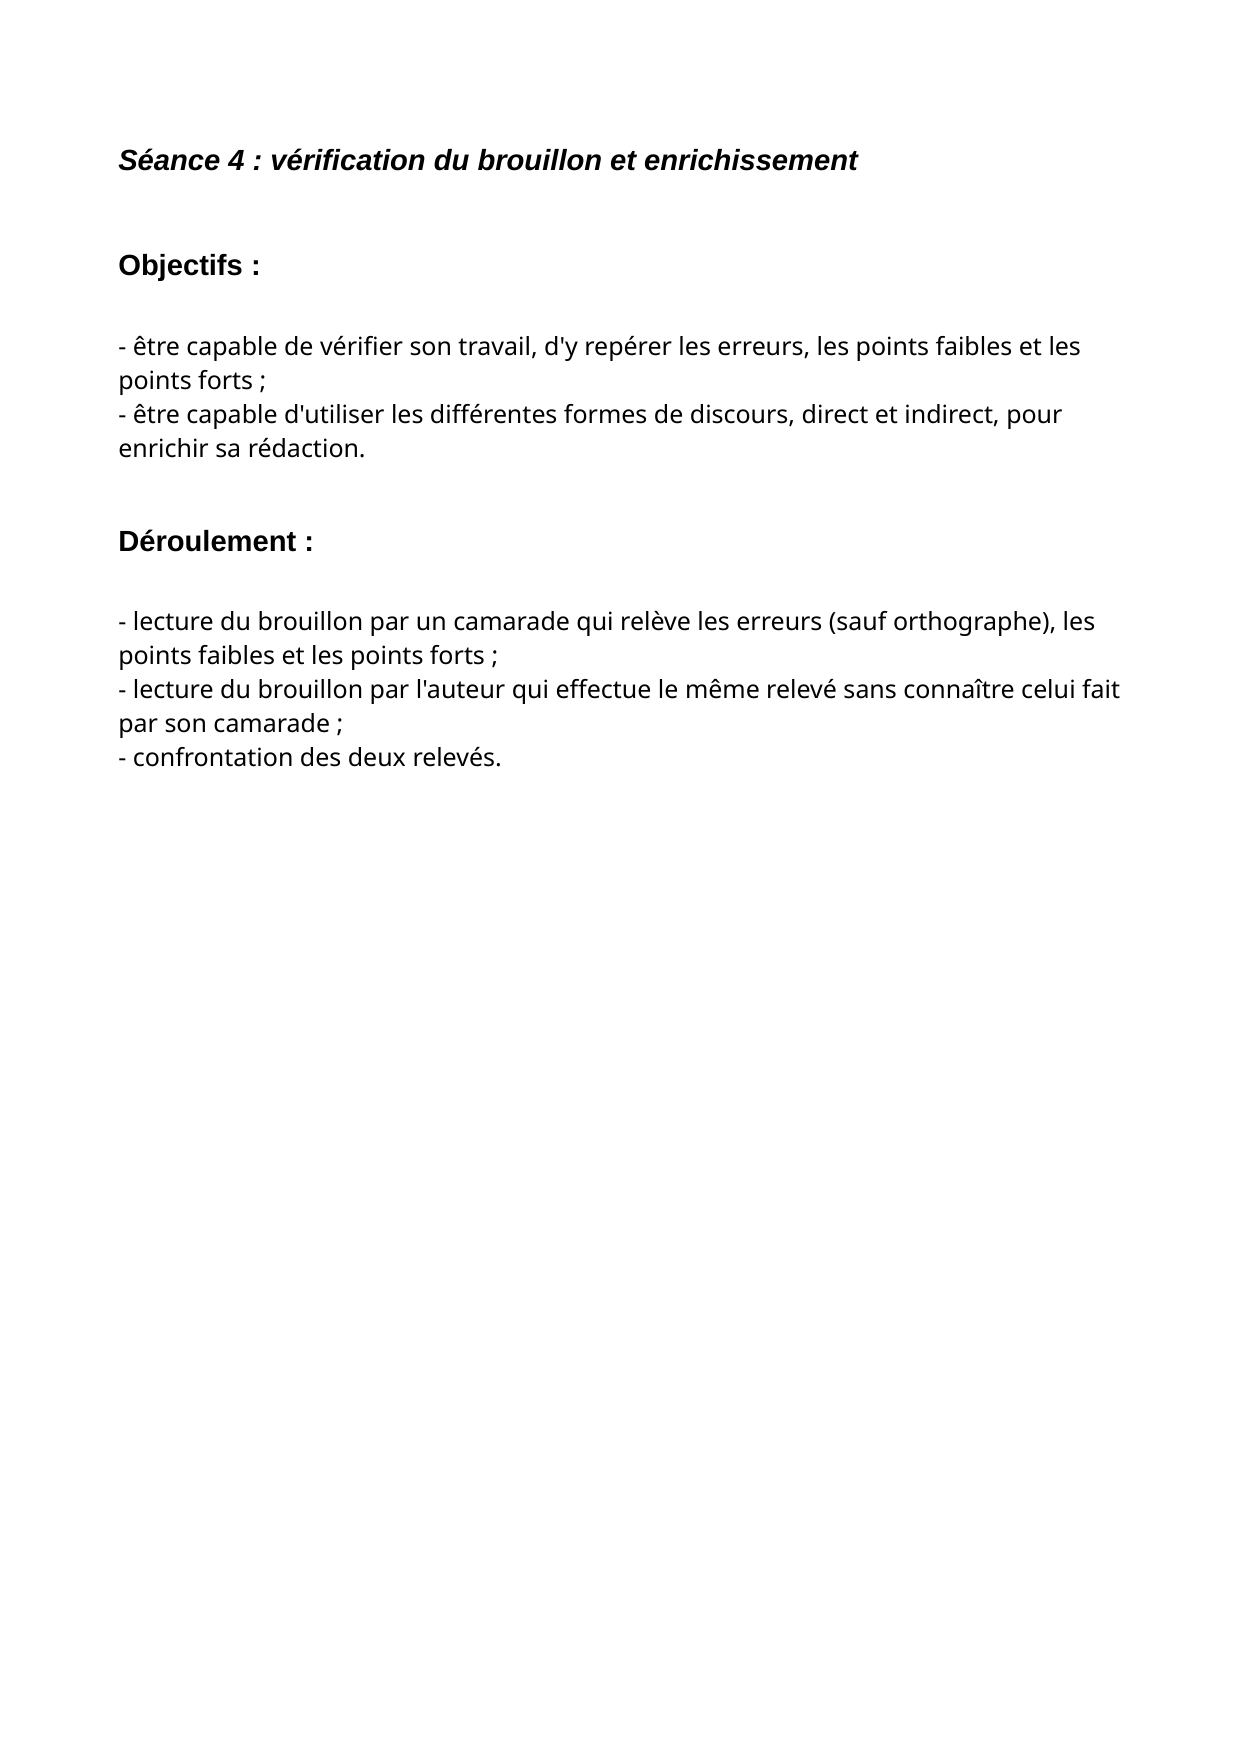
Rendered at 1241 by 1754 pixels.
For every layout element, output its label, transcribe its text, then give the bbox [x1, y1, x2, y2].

text - être capable de vérifier son travail, d'y repérer les erreurs, les points faibles et les points forts ; [118, 328, 1122, 396]
text - confrontation des deux relevés. [118, 740, 1122, 774]
subtitle Séance 4 : vérification du brouillon et enrichissement [118, 143, 1122, 177]
subtitle Objectifs : [118, 248, 1122, 282]
text - être capable d'utiliser les différentes formes de discours, direct et indirect, pour enrichir sa rédaction. [118, 396, 1122, 464]
text - lecture du brouillon par l'auteur qui effectue le même relevé sans connaître celui fait par son camarade ; [118, 672, 1122, 740]
subtitle Déroulement : [118, 524, 1122, 557]
text - lecture du brouillon par un camarade qui relève les erreurs (sauf orthographe), les points faibles et les points forts ; [118, 604, 1122, 672]
